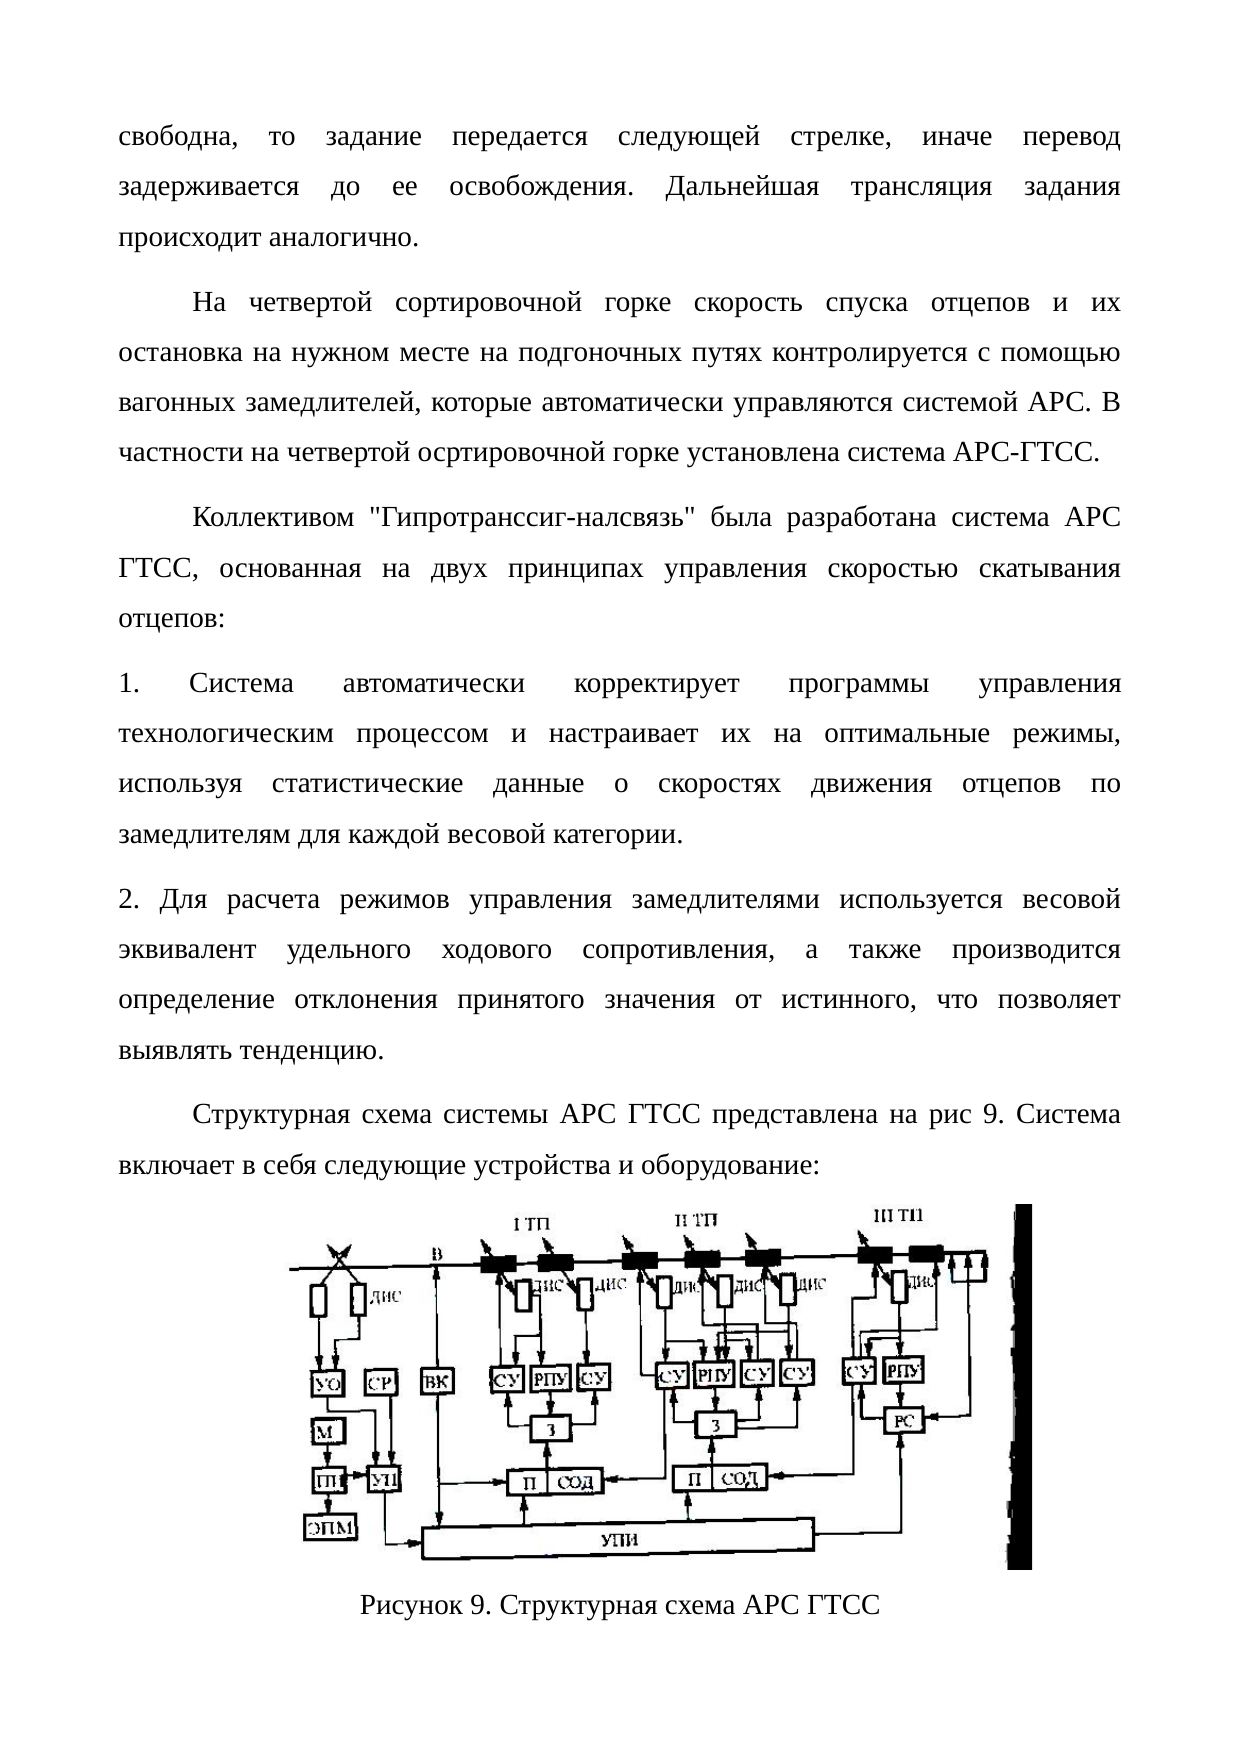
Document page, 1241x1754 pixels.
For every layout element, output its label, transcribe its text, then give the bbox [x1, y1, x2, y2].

text Структурная схема системы АРС ГТСС представлена на рис 9. Система включает в себя следующие устройства и обо­рудование: [118, 1097, 1122, 1181]
text 2. Для расчета режимов управления замедлителями используется весовой эквивалент удельного ходового сопротивления, а также производится определение отклонения принятого значения от истинного, что позволяет выявлять тенденцию. [118, 881, 1122, 1065]
text Рисунок 9. Структурная схема АРС ГТСС [118, 1212, 1122, 1620]
text Коллективом "Гипротранссиг-налсвязь" была разработана система АРС ГТСС, основанная на двух принципах управления скоростью скатывания отцепов: [118, 499, 1122, 634]
picture [233, 1204, 1033, 1570]
text 1. Система автоматически корректирует программы управления технологическим процессом и настраивает их на оптимальные режимы, используя статистические данные о скоростях движения отцепов по замедлителям для каждой весовой категории. [118, 665, 1122, 849]
text На четвертой сортировочной горке скорость спуска отцепов и их остановка на нужном месте на подгоночных путях контролируется с помощью вагонных замедлителей, которые автоматически управляются системой АРС. В частности на четвертой осртировочной горке установлена система АРС-ГТСС. [118, 284, 1122, 468]
text свободна, то задание передается следующей стрелке, иначе перевод задерживается до ее освобождения. Дальнейшая трансляция задания происходит аналогично. [118, 118, 1122, 252]
